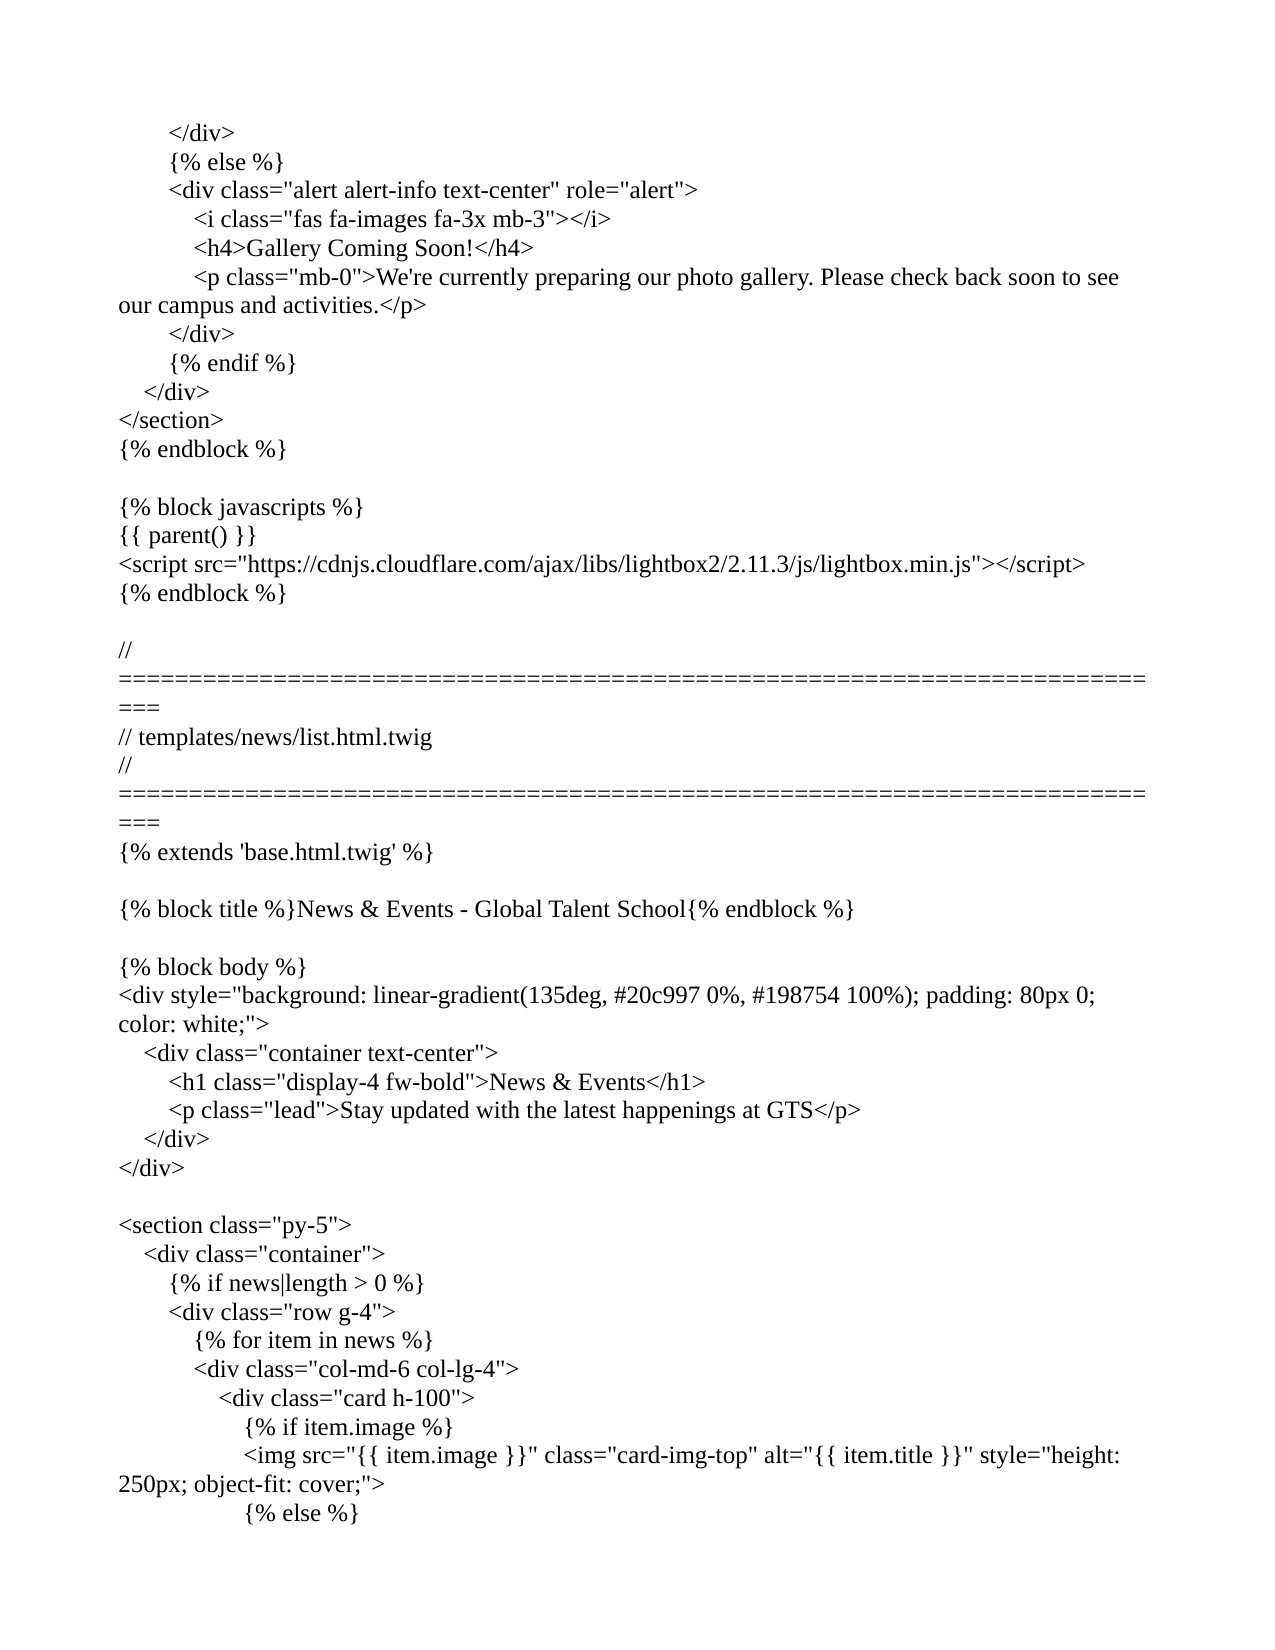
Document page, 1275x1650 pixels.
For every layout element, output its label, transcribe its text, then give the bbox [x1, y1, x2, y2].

text // ============================================================================ [118, 636, 1157, 722]
text {% endif %} [118, 348, 1157, 377]
text // templates/news/list.html.twig [118, 722, 1157, 751]
text {% extends 'base.html.twig' %} [118, 837, 1157, 866]
text <div style="background: linear-gradient(135deg, #20c997 0%, #198754 100%); padding: 80px 0; color: white;"> [118, 981, 1157, 1038]
text {% for item in news %} [118, 1326, 1157, 1354]
text {% else %} [118, 1498, 1157, 1527]
text <i class="fas fa-images fa-3x mb-3"></i> [118, 204, 1157, 233]
text {% if item.image %} [118, 1412, 1157, 1441]
text <h4>Gallery Coming Soon!</h4> [118, 233, 1157, 262]
text <p class="lead">Stay updated with the latest happenings at GTS</p> [118, 1096, 1157, 1124]
text <div class="row g-4"> [118, 1297, 1157, 1326]
text <p class="mb-0">We're currently preparing our photo gallery. Please check back soon to see our campus and activities.</p> [118, 262, 1157, 319]
text {% block body %} [118, 952, 1157, 981]
text {% if news|length > 0 %} [118, 1268, 1157, 1297]
text <h1 class="display-4 fw-bold">News & Events</h1> [118, 1067, 1157, 1096]
text {% block javascripts %} [118, 492, 1157, 521]
text {% endblock %} [118, 578, 1157, 607]
text <div class="col-md-6 col-lg-4"> [118, 1354, 1157, 1383]
text {% block title %}News & Events - Global Talent School{% endblock %} [118, 894, 1157, 923]
text <img src="{{ item.image }}" class="card-img-top" alt="{{ item.title }}" style="height: 250px; object-fit: cover;"> [118, 1441, 1157, 1498]
text <div class="alert alert-info text-center" role="alert"> [118, 176, 1157, 204]
text <script src="https://cdnjs.cloudflare.com/ajax/libs/lightbox2/2.11.3/js/lightbox.min.js"></script> [118, 549, 1157, 578]
text {% else %} [118, 147, 1157, 176]
text </div> [118, 118, 1157, 147]
text <div class="container text-center"> [118, 1038, 1157, 1067]
text {% endblock %} [118, 434, 1157, 463]
text </div> [118, 377, 1157, 406]
text <div class="card h-100"> [118, 1383, 1157, 1412]
text </div> [118, 319, 1157, 348]
text // ============================================================================ [118, 751, 1157, 837]
text <div class="container"> [118, 1239, 1157, 1268]
text </div> [118, 1153, 1157, 1182]
text {{ parent() }} [118, 521, 1157, 549]
text <section class="py-5"> [118, 1211, 1157, 1239]
text </div> [118, 1124, 1157, 1153]
text </section> [118, 406, 1157, 434]
